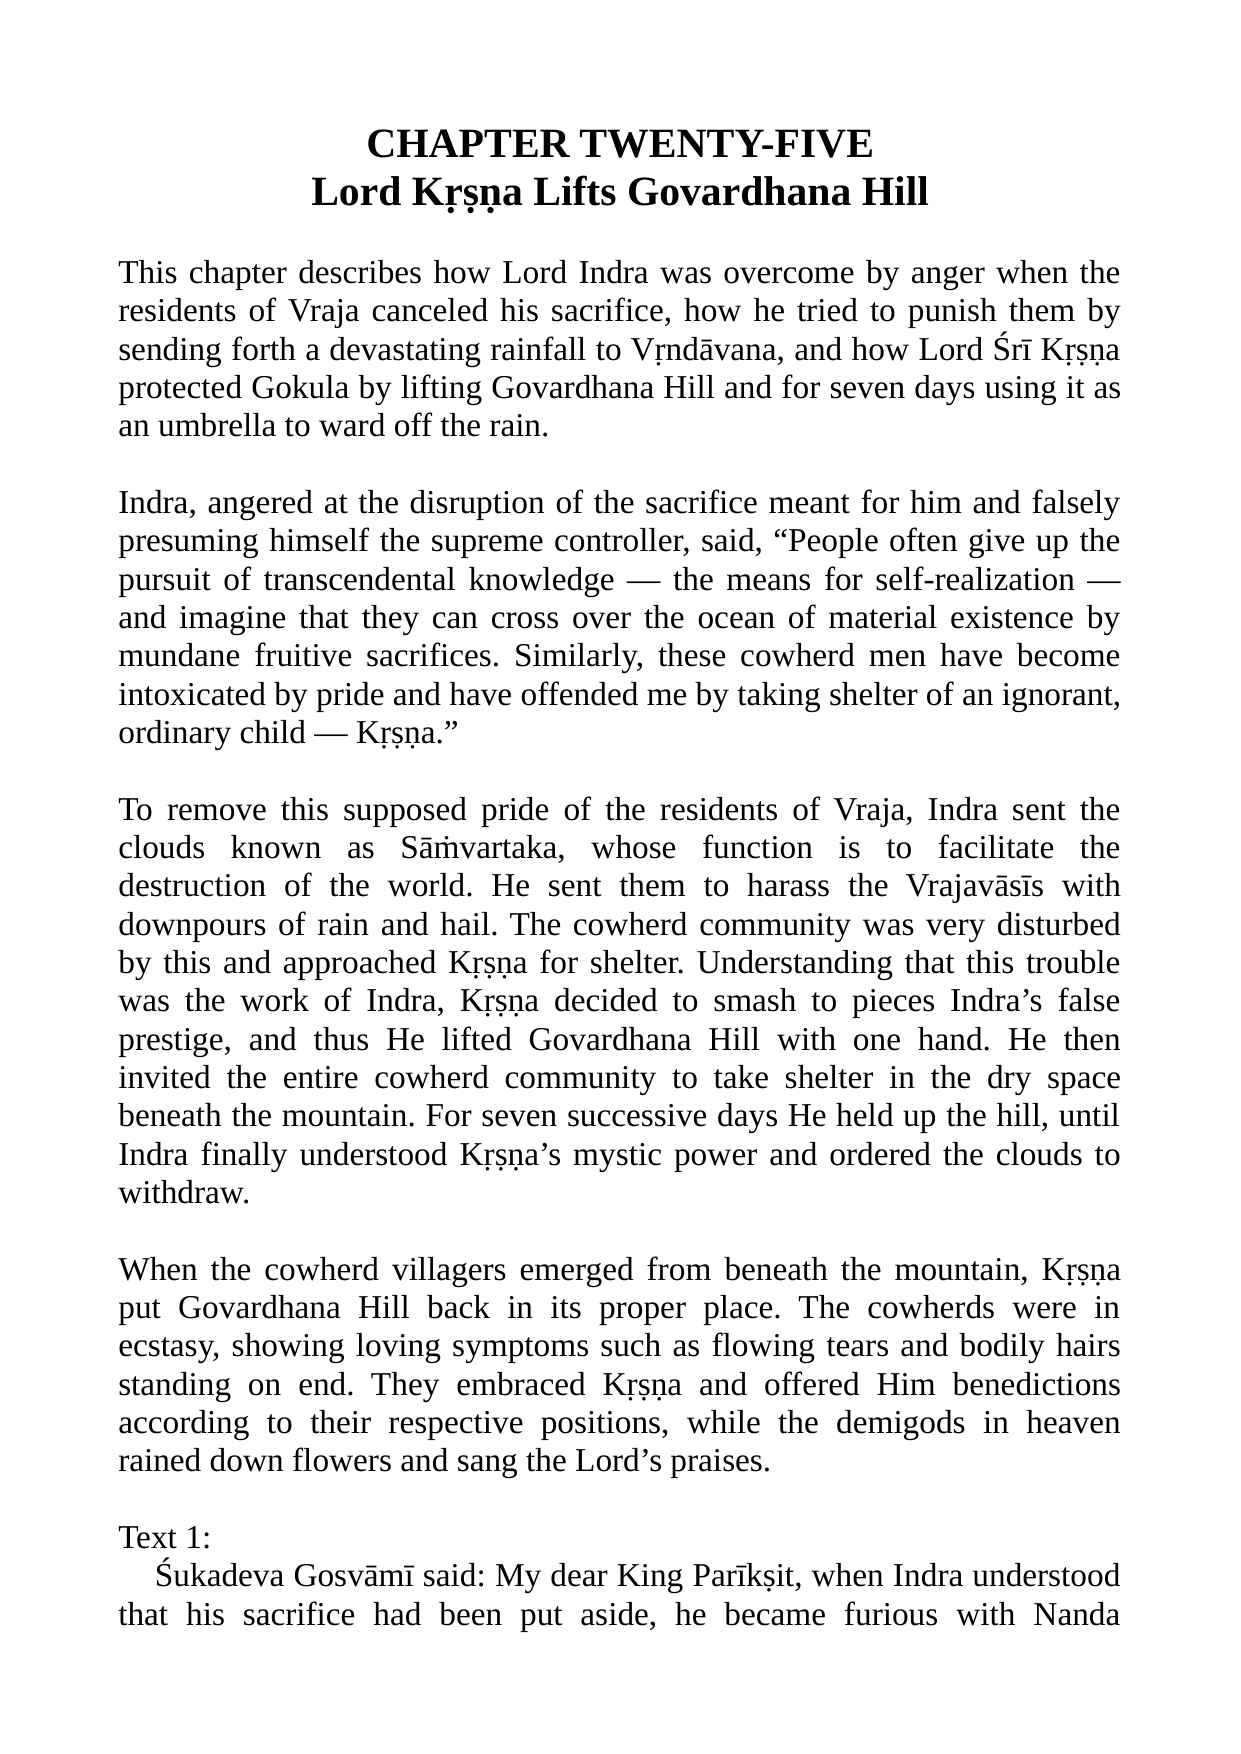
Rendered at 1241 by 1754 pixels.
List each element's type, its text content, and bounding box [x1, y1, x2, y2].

text Indra, angered at the disruption of the sacrifice meant for him and falsely presuming himself the supreme controller, said, “People often give up the pursuit of transcendental knowledge — the means for self-realization — and imagine that they can cross over the ocean of material existence by mundane fruitive sacrifices. Similarly, these cowherd men have become intoxicated by pride and have offended me by taking shelter of an ignorant, ordinary child — Kṛṣṇa.” [118, 482, 1122, 751]
text When the cowherd villagers emerged from beneath the mountain, Kṛṣṇa put Govardhana Hill back in its proper place. The cowherds were in ecstasy, showing loving symptoms such as flowing tears and bodily hairs standing on end. They embraced Kṛṣṇa and offered Him benedictions according to their respective positions, while the demigods in heaven rained down flowers and sang the Lord’s praises. [118, 1249, 1122, 1479]
text Lord Kṛṣṇa Lifts Govardhana Hill [118, 166, 1122, 214]
text To remove this supposed pride of the residents of Vraja, Indra sent the clouds known as Sāṁvartaka, whose function is to facilitate the destruction of the world. He sent them to harass the Vrajavāsīs with downpours of rain and hail. The cowherd community was very disturbed by this and approached Kṛṣṇa for shelter. Understanding that this trouble was the work of Indra, Kṛṣṇa decided to smash to pieces Indra’s false prestige, and thus He lifted Govardhana Hill with one hand. He then invited the entire cowherd community to take shelter in the dry space beneath the mountain. For seven successive days He held up the hill, until Indra finally understood Kṛṣṇa’s mystic power and ordered the clouds to withdraw. [118, 789, 1122, 1211]
text Śukadeva Gosvāmī said: My dear King Parīkṣit, when Indra understood that his sacrifice had been put aside, he became furious with Nanda [118, 1556, 1122, 1632]
text This chapter describes how Lord Indra was overcome by anger when the residents of Vraja canceled his sacrifice, how he tried to punish them by sending forth a devastating rainfall to Vṛndāvana, and how Lord Śrī Kṛṣṇa protected Gokula by lifting Govardhana Hill and for seven days using it as an umbrella to ward off the rain. [118, 252, 1122, 444]
text CHAPTER TWENTY-FIVE [118, 118, 1122, 166]
text Text 1: [118, 1517, 1122, 1556]
